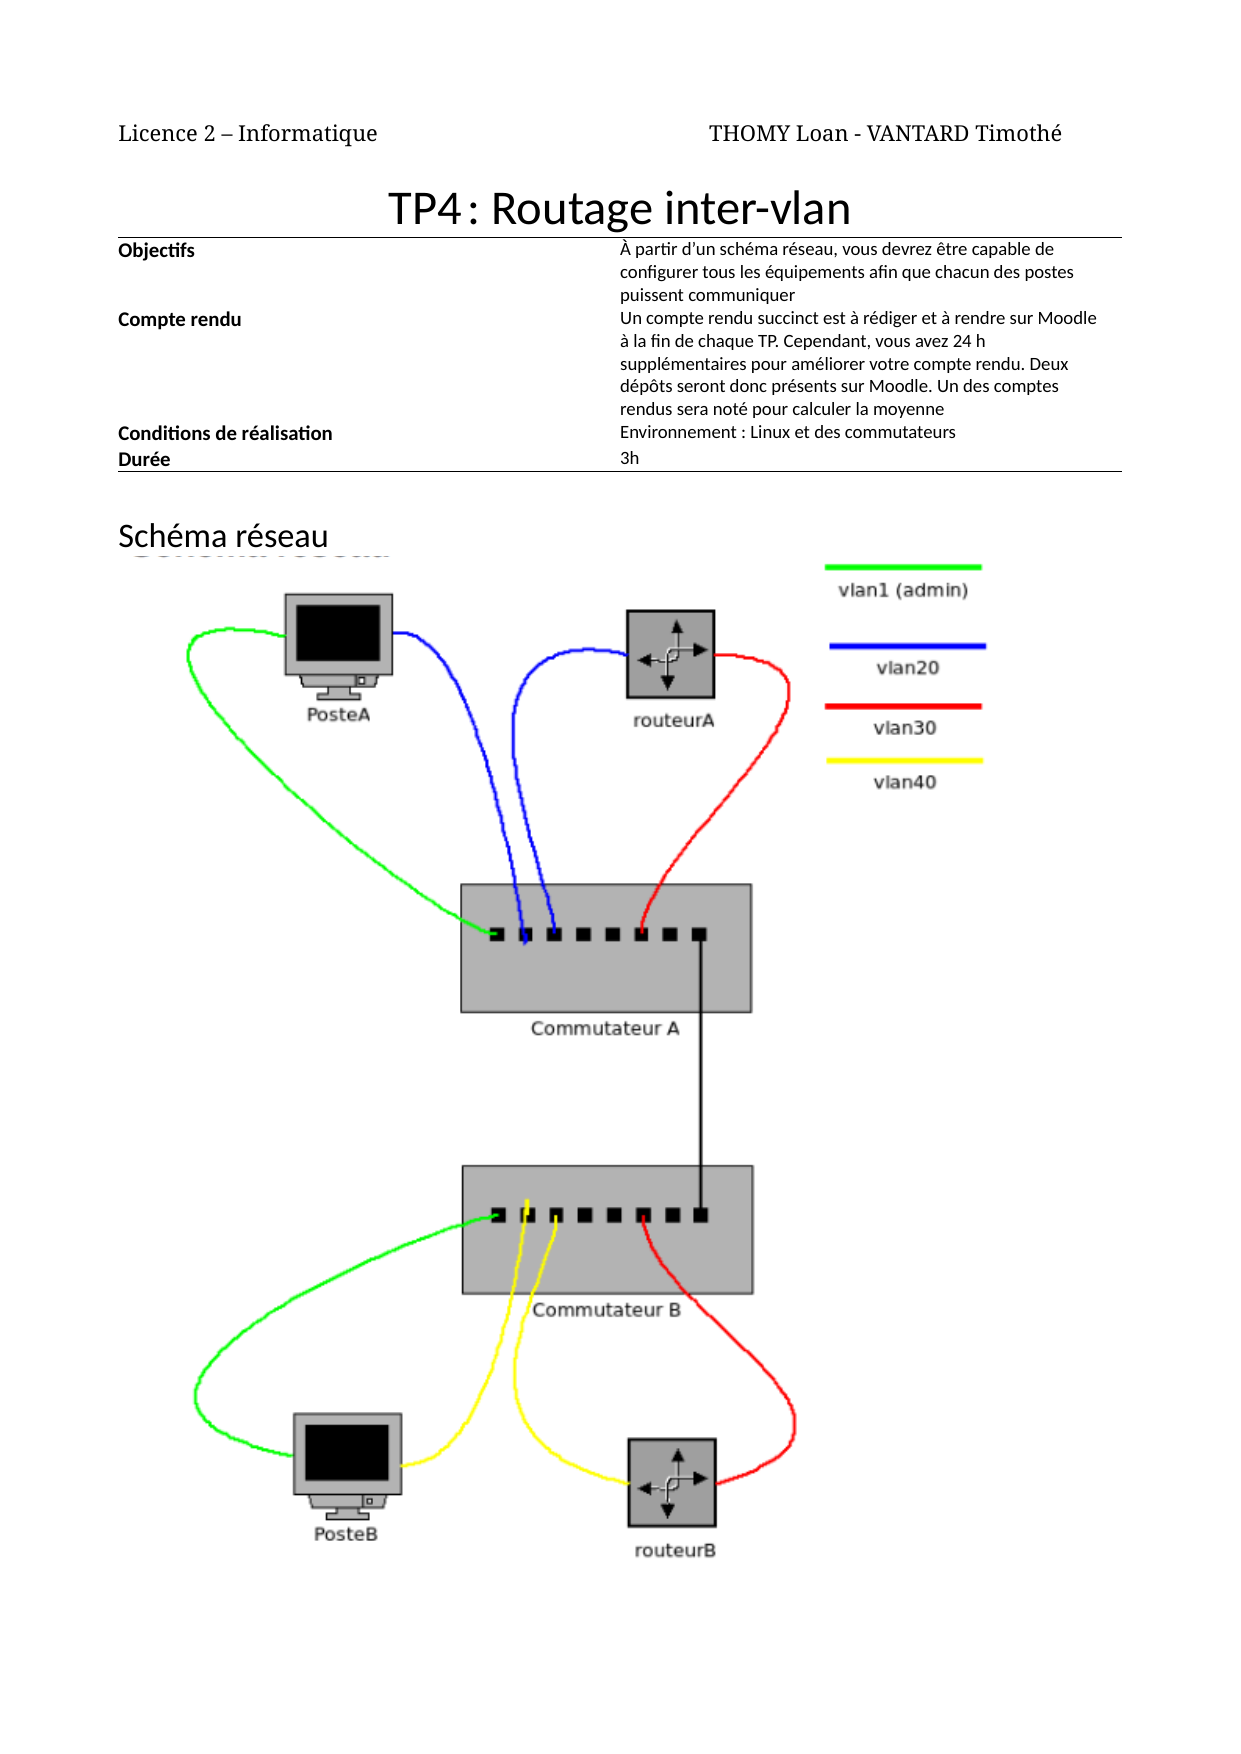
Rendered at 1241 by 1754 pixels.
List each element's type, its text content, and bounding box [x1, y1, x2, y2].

table_header Objectifs [118, 238, 620, 306]
text Schéma réseau [118, 514, 1122, 1590]
table_cell Un compte rendu succinct est à rédiger et à rendre sur Moodle à la fin de chaque TP. Cependant, vous avez 24 h supplémentaires pour améliorer votre compte rendu. Deux dépôts seront donc présents sur Moodle. Un des comptes rendus sera noté pour calculer la moyenne [620, 306, 1122, 421]
table_cell Environnement : Linux et des commutateurs [620, 421, 1122, 446]
table_header À partir d’un schéma réseau, vous devrez être capable de configurer tous les équipements afin que chacun des postes puissent communiquer [620, 238, 1122, 306]
text TP4 : Routage inter-vlan [118, 177, 1122, 237]
table_cell 3h [620, 446, 1122, 471]
table_cell Conditions de réalisation [118, 421, 620, 446]
table_cell Durée [118, 446, 620, 471]
table_cell Compte rendu [118, 306, 620, 421]
picture [118, 556, 1004, 1591]
